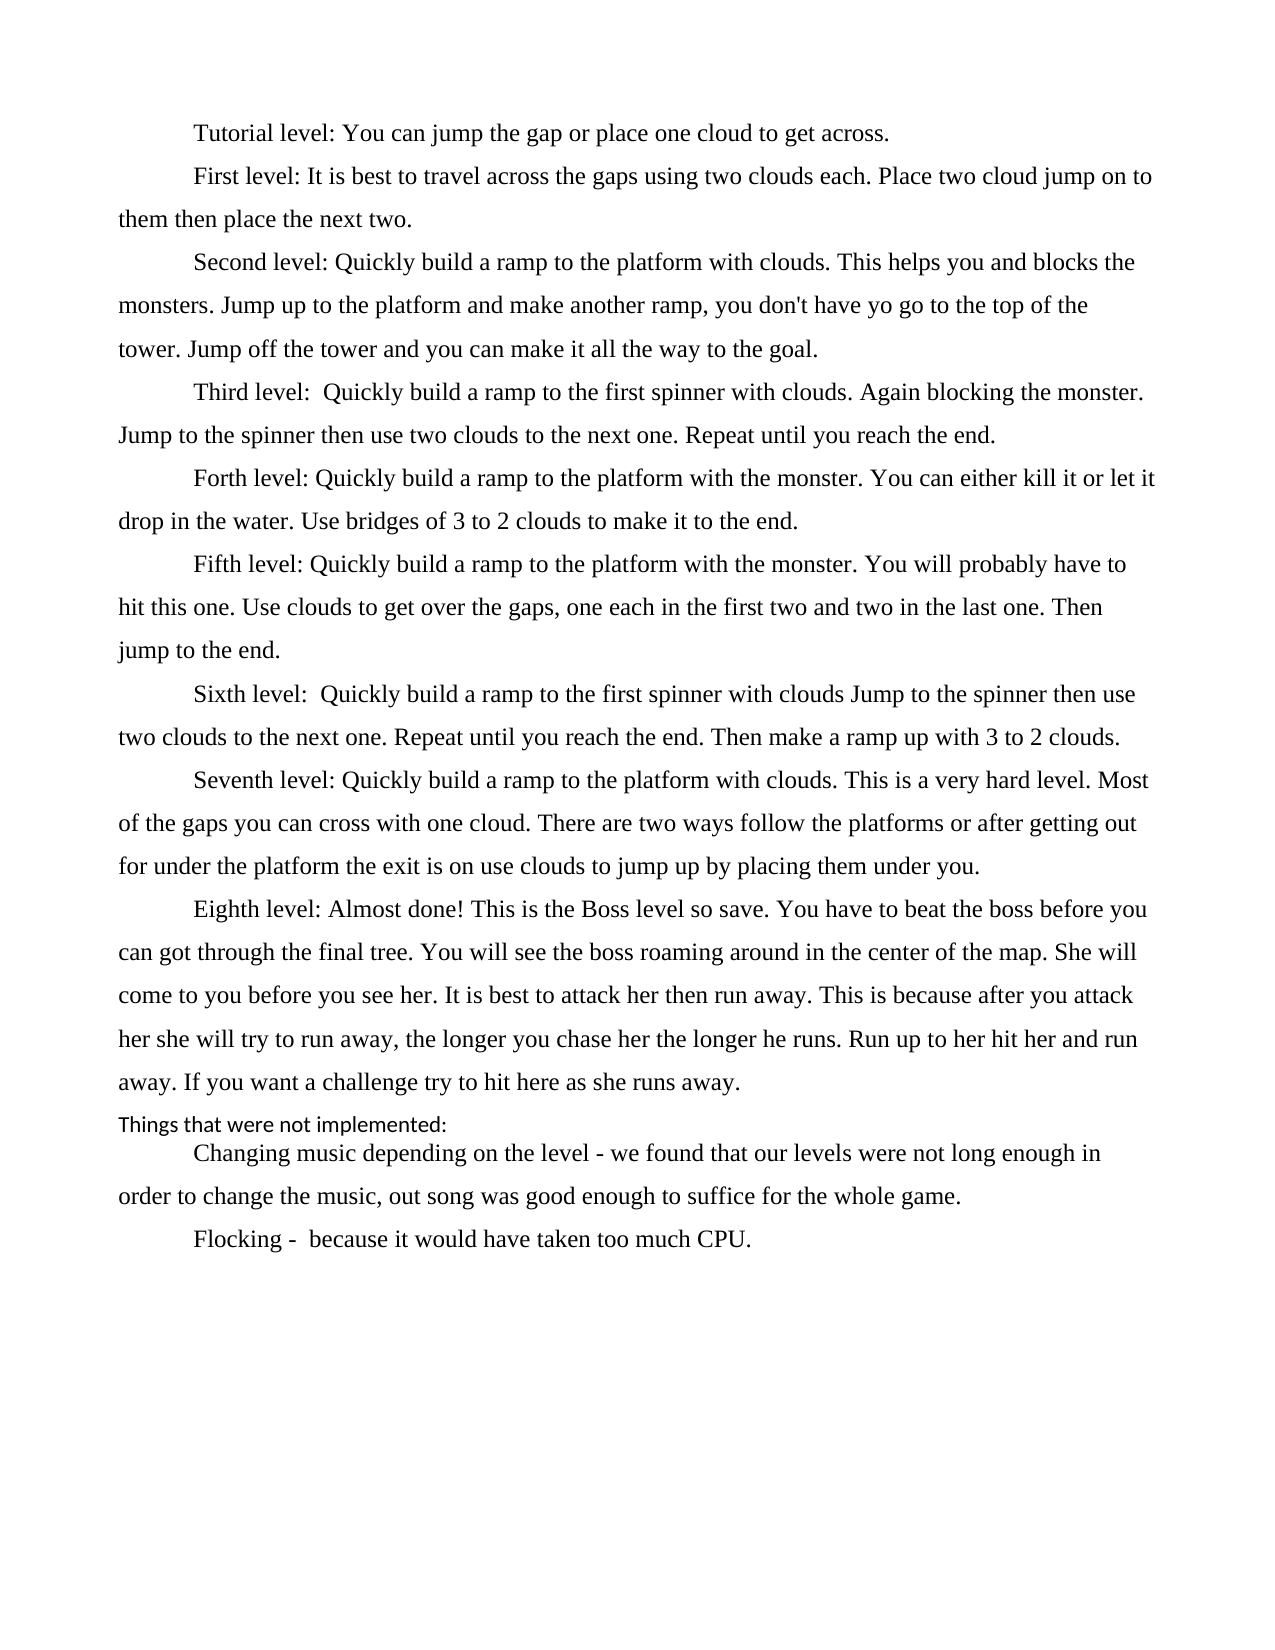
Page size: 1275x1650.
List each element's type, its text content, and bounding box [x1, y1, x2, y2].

text First level: It is best to travel across the gaps using two clouds each. Place two cloud jump on to them then place the next two. [118, 161, 1157, 233]
text Eighth level: Almost done! This is the Boss level so save. You have to beat the boss before you can got through the final tree. You will see the boss roaming around in the center of the map. She will come to you before you see her. It is best to attack her then run away. This is because after you attack her she will try to run away, the longer you chase her the longer he runs. Run up to her hit her and run away. If you want a challenge try to hit here as she runs away. [118, 894, 1157, 1096]
text Changing music depending on the level - we found that our levels were not long enough in order to change the music, out song was good enough to suffice for the whole game. [118, 1138, 1157, 1210]
text Things that were not implemented: [118, 1110, 1157, 1138]
text Tutorial level: You can jump the gap or place one cloud to get across. [118, 118, 1157, 147]
text Sixth level: Quickly build a ramp to the first spinner with clouds Jump to the spinner then use two clouds to the next one. Repeat until you reach the end. Then make a ramp up with 3 to 2 clouds. [118, 679, 1157, 751]
text Second level: Quickly build a ramp to the platform with clouds. This helps you and blocks the monsters. Jump up to the platform and make another ramp, you don't have yo go to the top of the tower. Jump off the tower and you can make it all the way to the goal. [118, 247, 1157, 362]
text Third level: Quickly build a ramp to the first spinner with clouds. Again blocking the monster. Jump to the spinner then use two clouds to the next one. Repeat until you reach the end. [118, 377, 1157, 449]
text Fifth level: Quickly build a ramp to the platform with the monster. You will probably have to hit this one. Use clouds to get over the gaps, one each in the first two and two in the last one. Then jump to the end. [118, 549, 1157, 664]
text Seventh level: Quickly build a ramp to the platform with clouds. This is a very hard level. Most of the gaps you can cross with one cloud. There are two ways follow the platforms or after getting out for under the platform the exit is on use clouds to jump up by placing them under you. [118, 765, 1157, 880]
text Forth level: Quickly build a ramp to the platform with the monster. You can either kill it or let it drop in the water. Use bridges of 3 to 2 clouds to make it to the end. [118, 463, 1157, 535]
text Flocking - because it would have taken too much CPU. [118, 1224, 1157, 1253]
